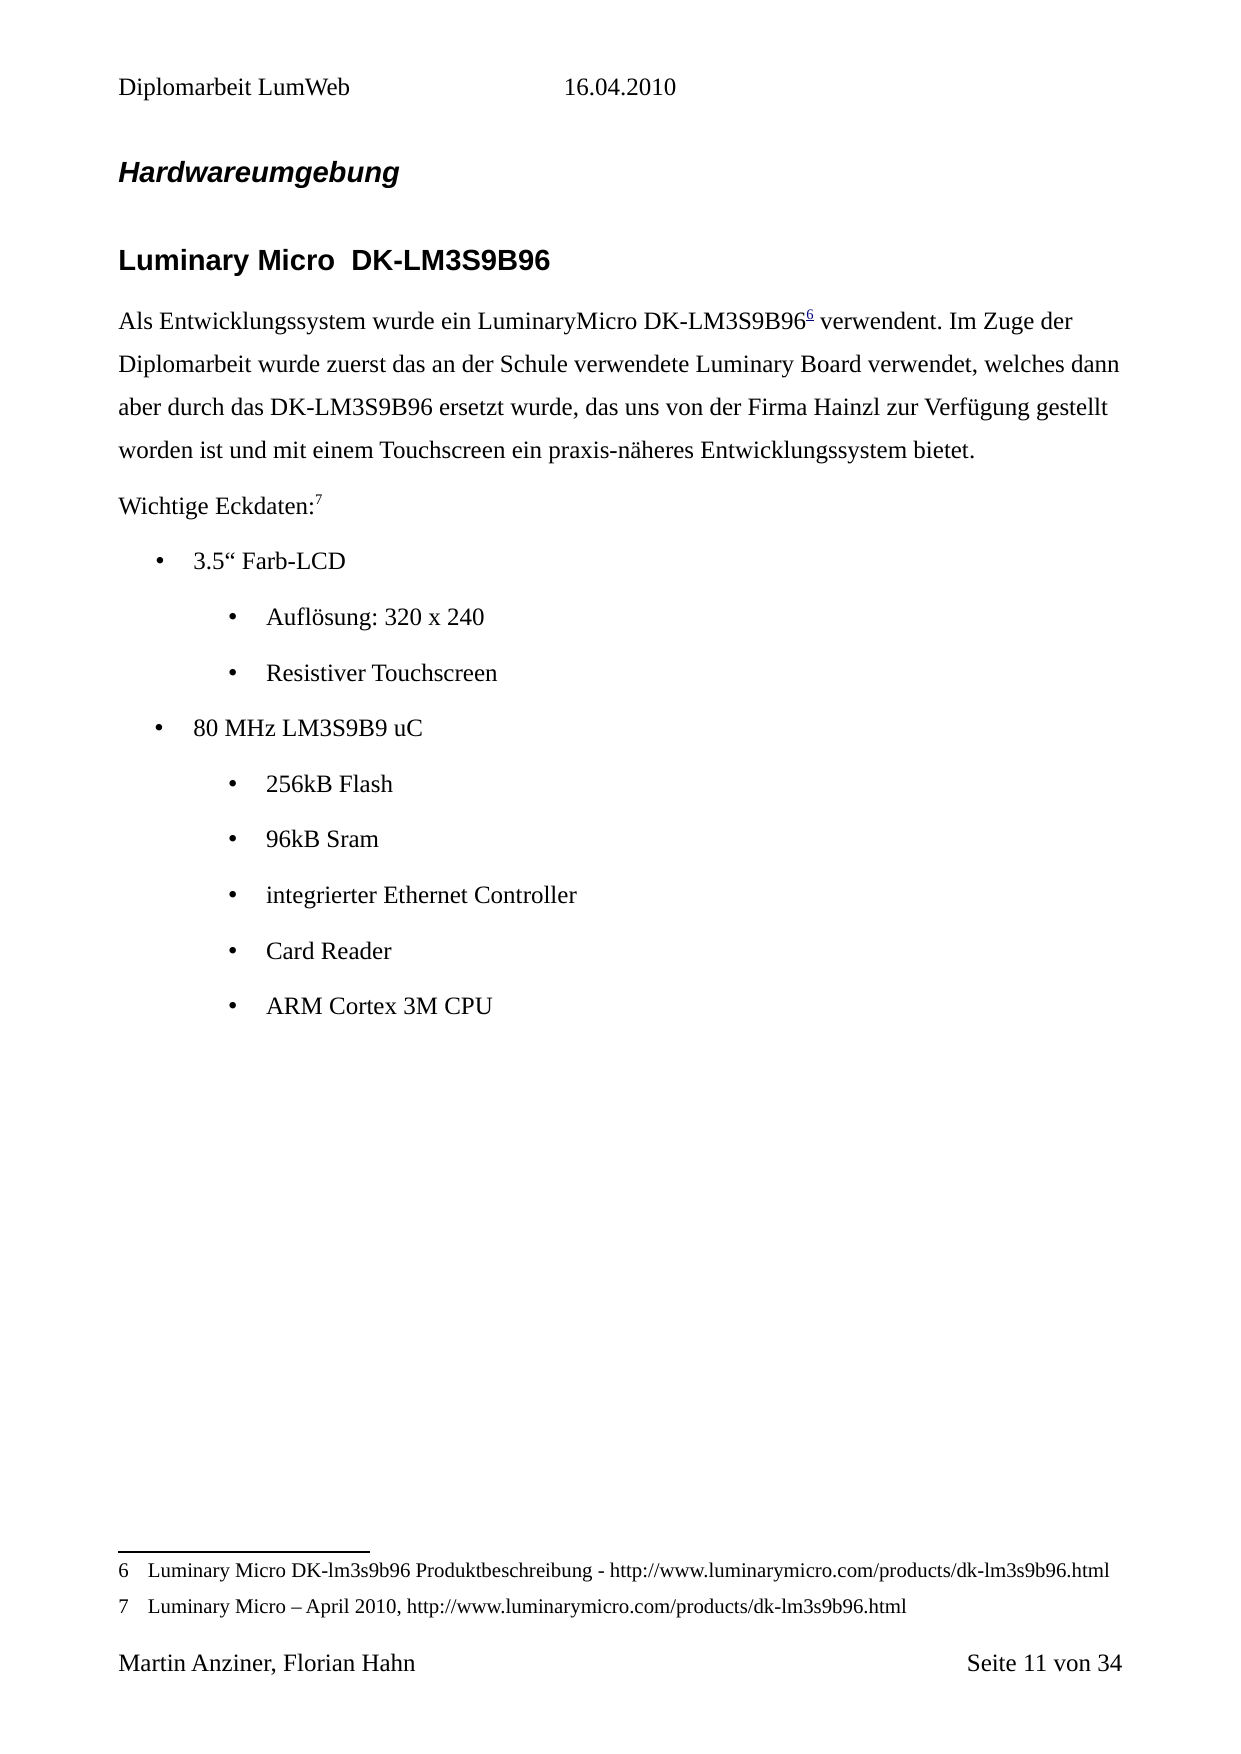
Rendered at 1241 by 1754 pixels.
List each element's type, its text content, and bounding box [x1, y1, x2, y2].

subtitle Luminary Micro DK-LM3S9B96 [118, 243, 1122, 276]
text Als Entwicklungssystem wurde ein LuminaryMicro DK-LM3S9B96 verwendent. Im Zuge der Diplomarbeit wurde zuerst das an der Schule verwendete Luminary Board verwendet, welches dann aber durch das DK-LM3S9B96 ersetzt wurde, das uns von der Firma Hainzl zur Verfügung gestellt worden ist und mit einem Touchscreen ein praxis-näheres Entwicklungssystem bietet. [118, 306, 1122, 464]
text Wichtige Eckdaten: [118, 491, 1122, 519]
list integrierter Ethernet Controller [228, 880, 1122, 909]
list 96kB Sram [228, 824, 1122, 853]
text Luminary Micro DK-lm3s9b96 Produktbeschreibung - http://www.luminarymicro.com/products/dk-lm3s9b96.html [118, 1558, 1122, 1582]
list ARM Cortex 3M CPU [228, 991, 1122, 1020]
list 3.5“ Farb-LCD [156, 546, 1122, 575]
list 256kB Flash [228, 769, 1122, 798]
list Resistiver Touchscreen [228, 658, 1122, 686]
subtitle Hardwareumgebung [118, 155, 1122, 189]
list Auflösung: 320 x 240 [228, 602, 1122, 631]
text Luminary Micro – April 2010, http://www.luminarymicro.com/products/dk-lm3s9b96.html [118, 1594, 1122, 1618]
list Card Reader [228, 936, 1122, 964]
list 80 MHz LM3S9B9 uC [154, 713, 1122, 742]
